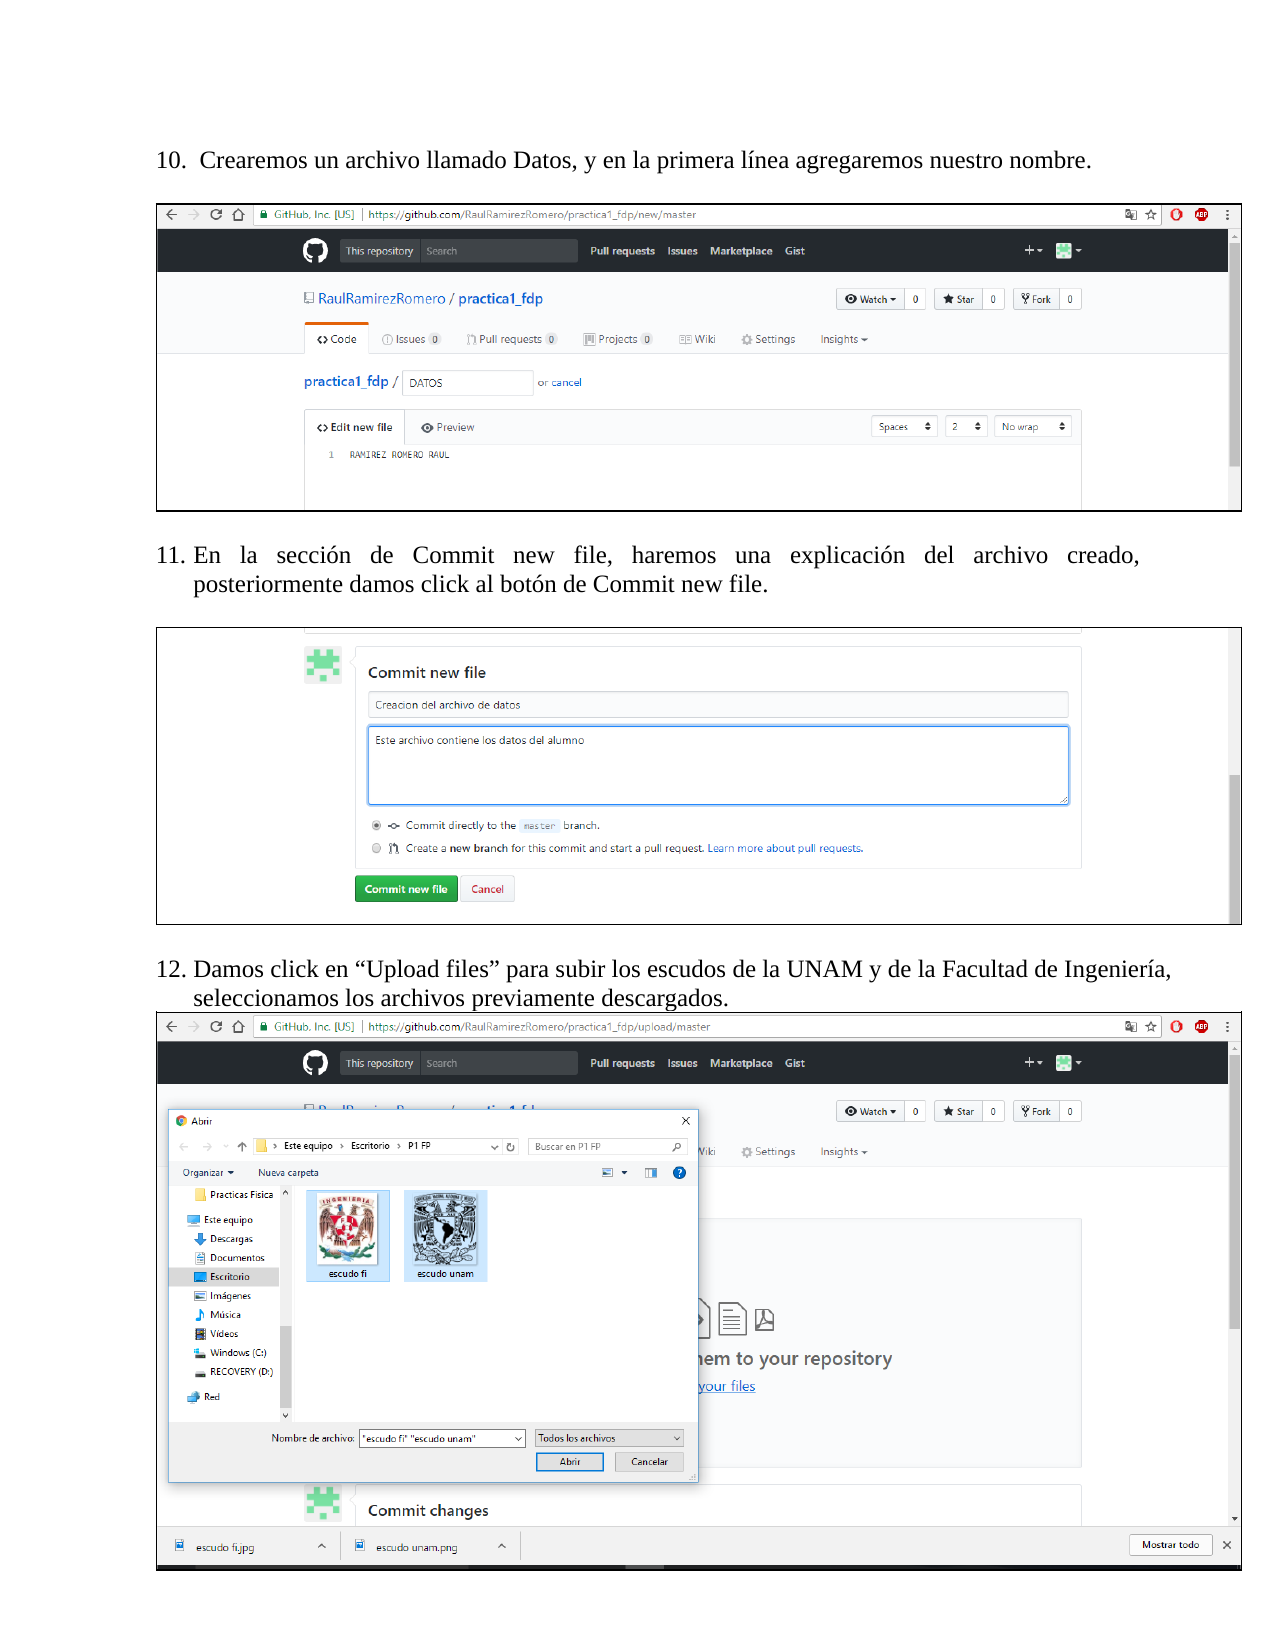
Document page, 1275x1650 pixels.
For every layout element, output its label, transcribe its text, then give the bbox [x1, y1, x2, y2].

list En la sección de Commit new file, haremos una explicación del archivo creado, posteriormente damos click al botón de Commit new file. [156, 540, 1205, 598]
list Damos click en “Upload files” para subir los escudos de la UNAM y de la Facultad de Ingeniería, seleccionamos los archivos previamente descargados. [156, 954, 1205, 1011]
list Crearemos un archivo llamado Datos, y en la primera línea agregaremos nuestro nombre. [156, 145, 1205, 174]
